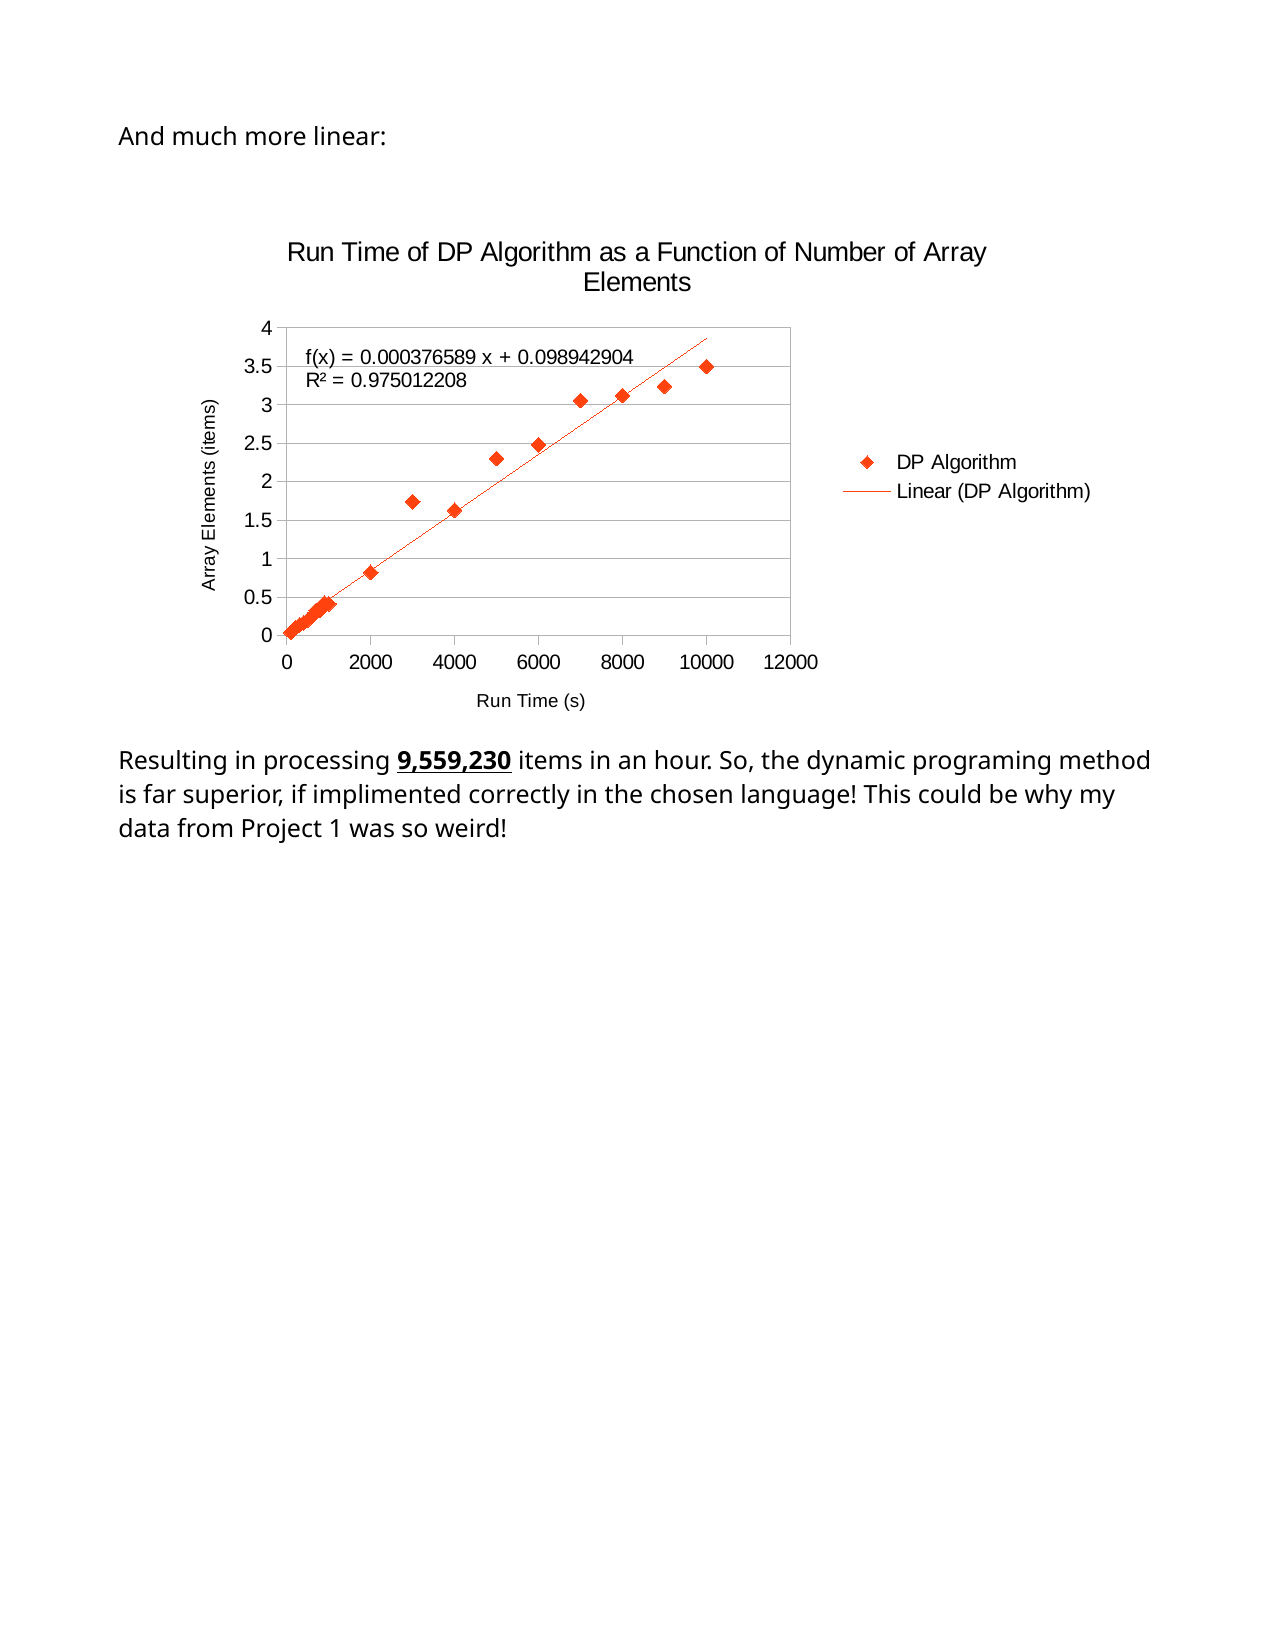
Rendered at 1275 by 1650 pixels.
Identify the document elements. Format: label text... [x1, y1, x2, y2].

text Resulting in processing 9,559,230 items in an hour. So, the dynamic programing method is far superior, if implimented correctly in the chosen language! This could be why my data from Project 1 was so weird! [118, 211, 1157, 845]
text And much more linear: [118, 118, 1157, 152]
